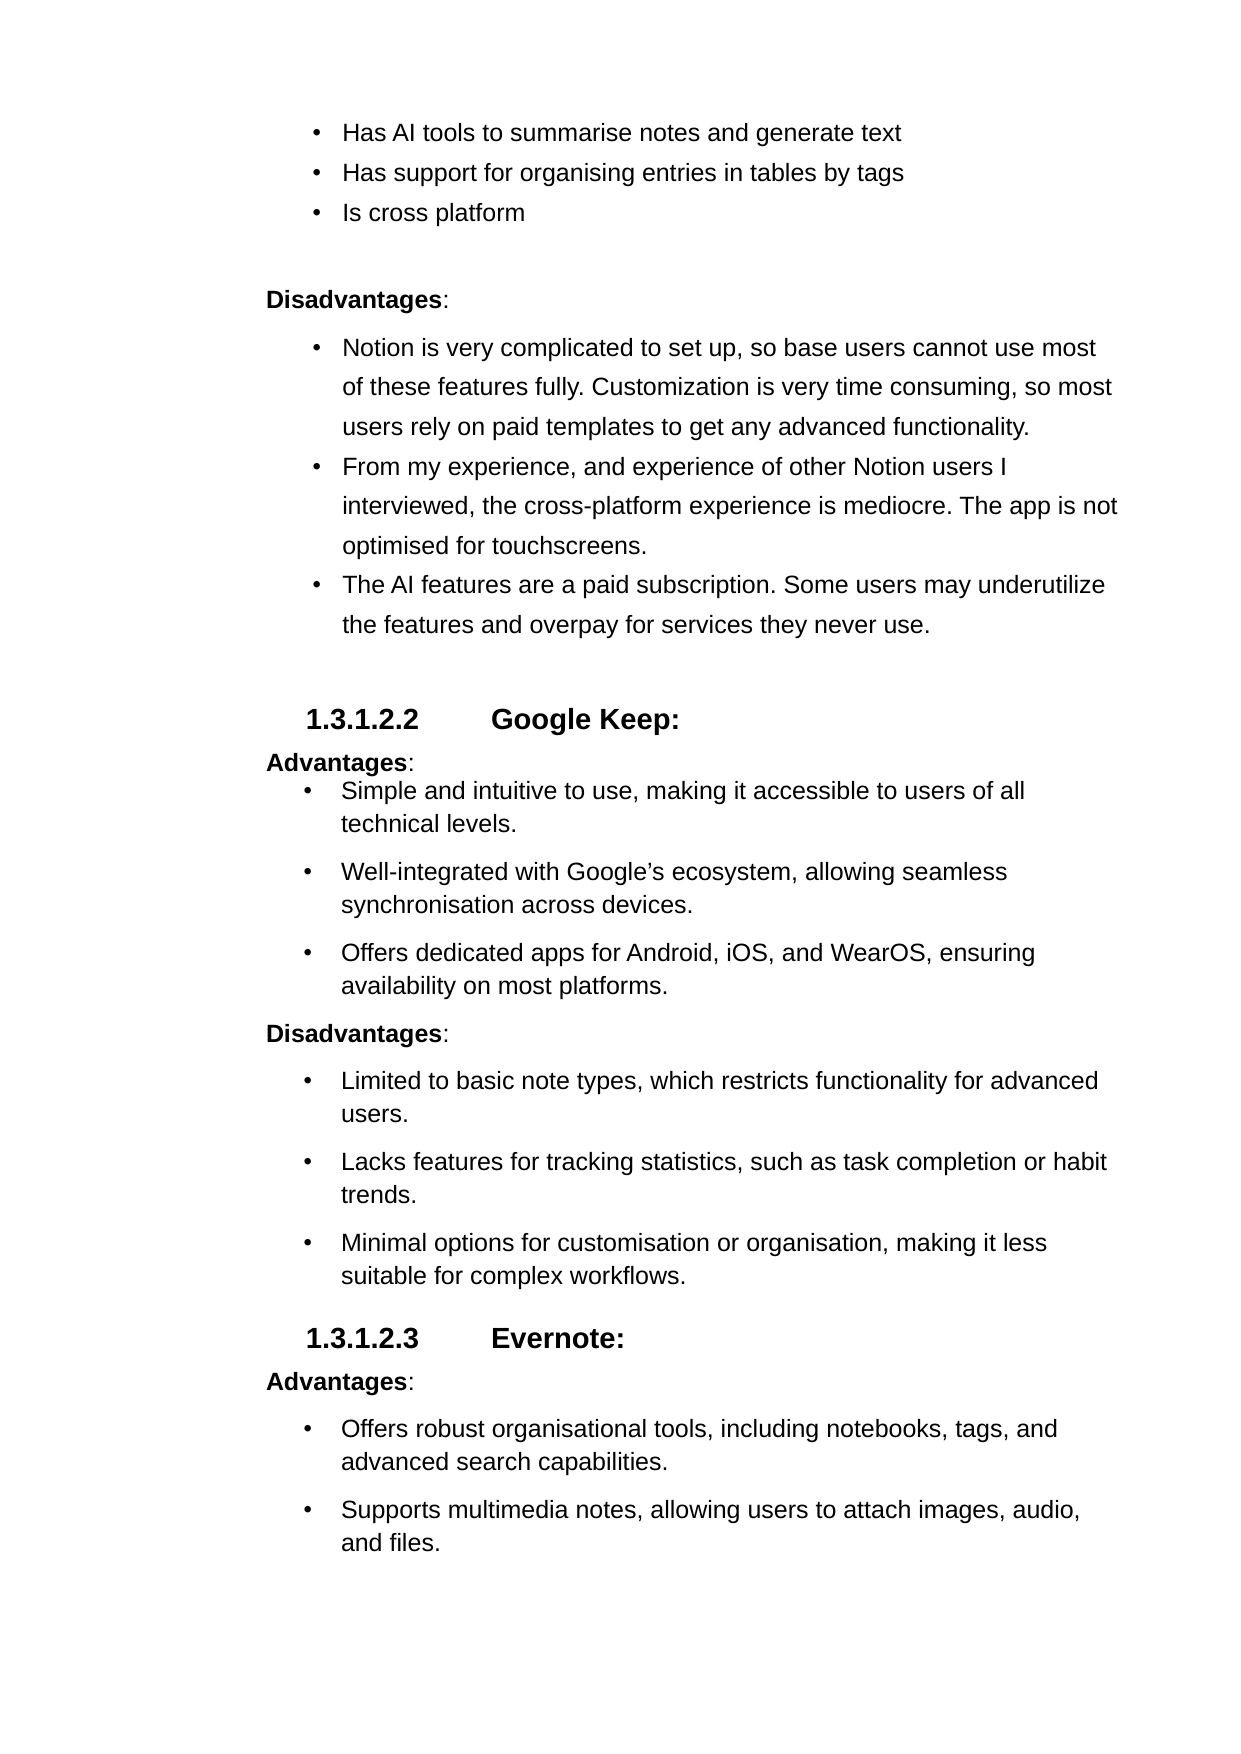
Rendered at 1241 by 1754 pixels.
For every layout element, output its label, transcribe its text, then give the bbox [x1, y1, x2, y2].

text Disadvantages: [118, 285, 1122, 314]
subtitle Evernote: [306, 1321, 1122, 1354]
text Advantages: [266, 748, 1122, 776]
list Well-integrated with Google’s ecosystem, allowing seamless synchronisation across devices. [303, 857, 1122, 919]
list Simple and intuitive to use, making it accessible to users of all technical levels. [303, 776, 1122, 838]
list Has support for organising entries in tables by tags [312, 158, 1122, 187]
text Disadvantages: [118, 1018, 1122, 1047]
list Supports multimedia notes, allowing users to attach images, audio, and files. [303, 1495, 1122, 1557]
list The AI features are a paid subscription. Some users may underutilize the features and overpay for services they never use. [312, 570, 1122, 639]
list Notion is very complicated to set up, so base users cannot use most of these features fully. Customization is very time consuming, so most users rely on paid templates to get any advanced functionality. [312, 333, 1122, 441]
list From my experience, and experience of other Notion users I interviewed, the cross-platform experience is mediocre. The app is not optimised for touchscreens. [312, 452, 1122, 559]
list Minimal options for customisation or organisation, making it less suitable for complex workflows. [303, 1228, 1122, 1289]
list Is cross platform [312, 198, 1122, 227]
subtitle Google Keep: [306, 702, 1122, 735]
list Lacks features for tracking statistics, such as task completion or habit trends. [303, 1147, 1122, 1209]
text Advantages: [266, 1367, 1122, 1395]
list Has AI tools to summarise notes and generate text [312, 118, 1122, 147]
list Limited to basic note types, which restricts functionality for advanced users. [303, 1066, 1122, 1128]
list Offers dedicated apps for Android, iOS, and WearOS, ensuring availability on most platforms. [303, 938, 1122, 1000]
list Offers robust organisational tools, including notebooks, tags, and advanced search capabilities. [303, 1414, 1122, 1476]
